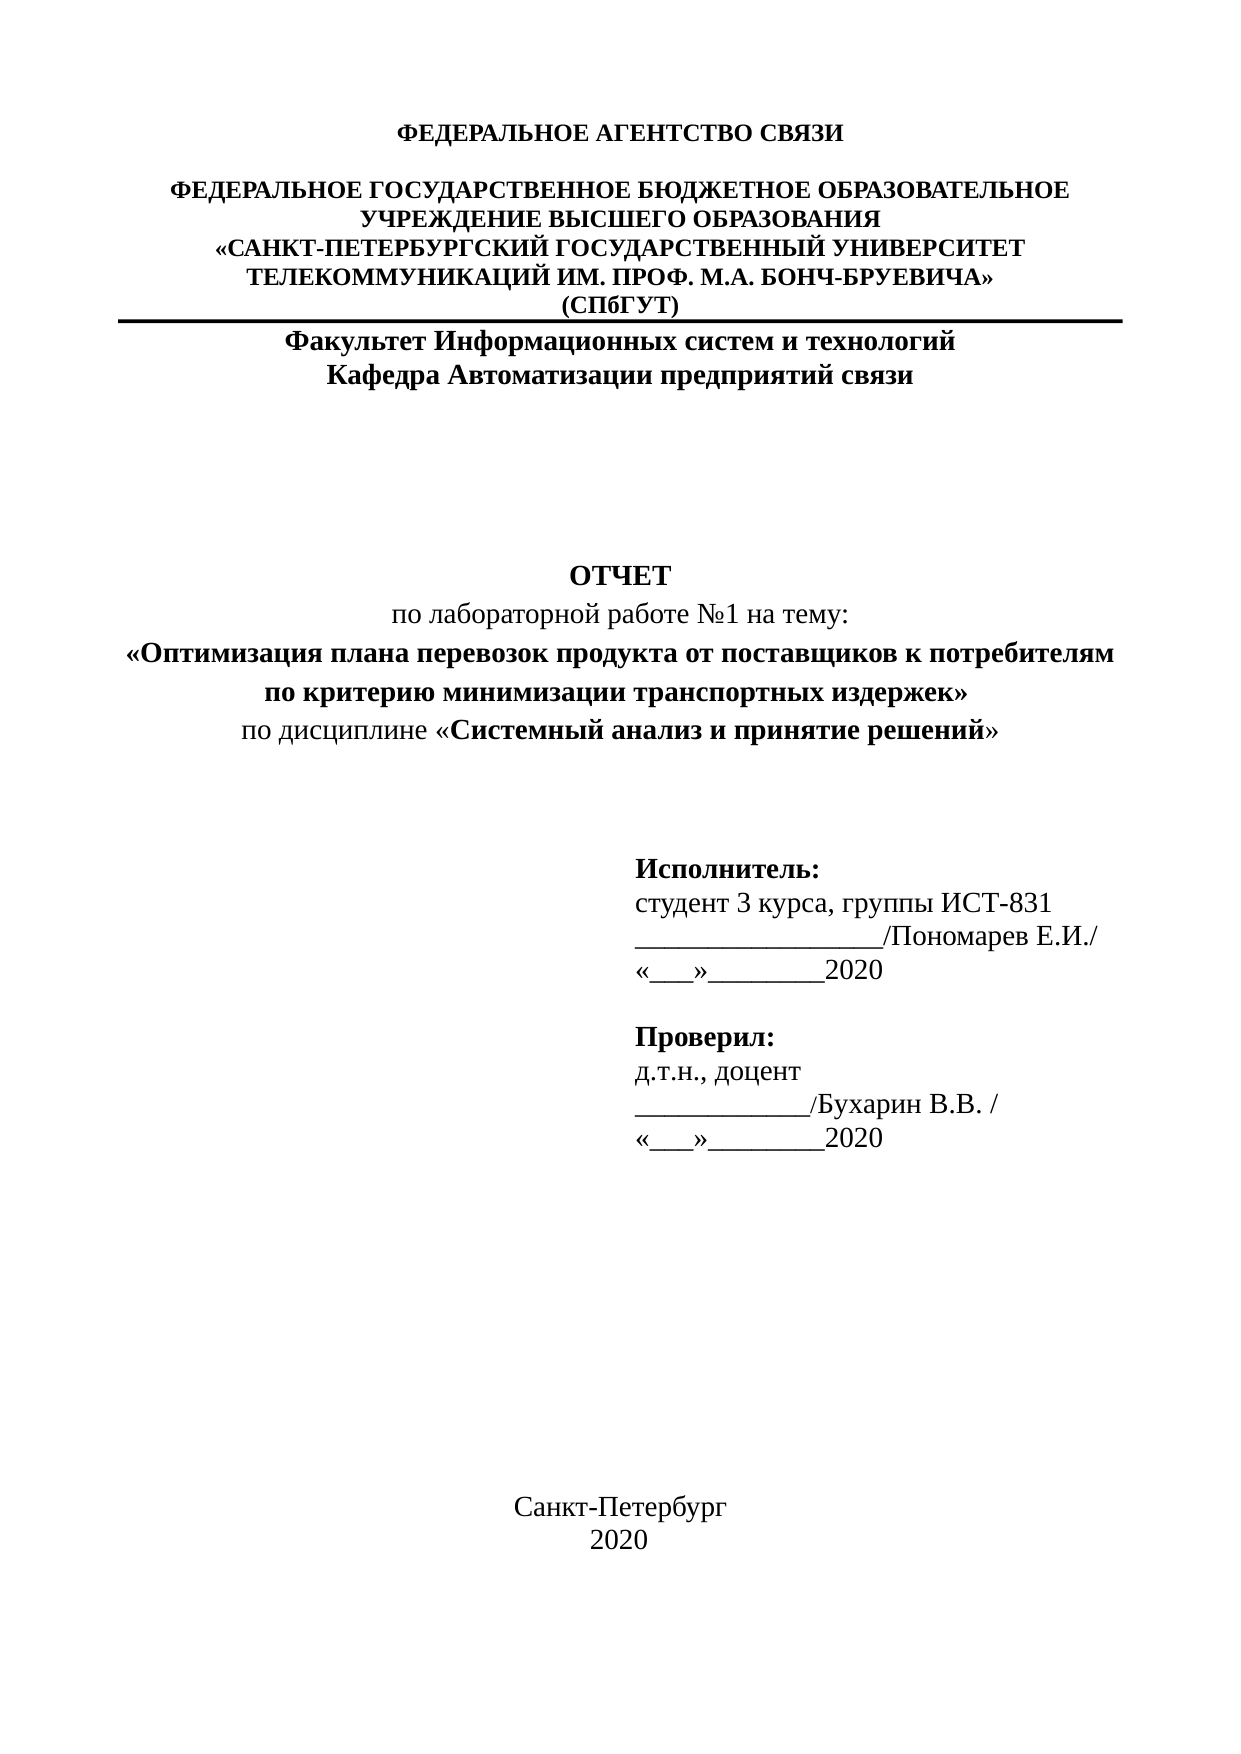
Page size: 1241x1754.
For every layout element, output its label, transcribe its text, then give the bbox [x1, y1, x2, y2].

text _________________/Пономарев Е.И./ [635, 918, 1122, 952]
text ____________/Бухарин В.В. / [635, 1086, 1122, 1120]
text д.т.н., доцент [635, 1053, 1122, 1086]
text ФЕДЕРАЛЬНОЕ АГЕНТСТВО СВЯЗИ [118, 118, 1122, 147]
text Санкт-Петербург [118, 1489, 1122, 1522]
text 2020 [184, 1522, 1053, 1556]
text по лабораторной работе №1 на тему: [118, 597, 1122, 630]
text Проверил: [635, 1019, 1122, 1053]
text «___»________2020 [635, 952, 1122, 986]
text ФЕДЕРАЛЬНОЕ ГОСУДАРСТВЕННОЕ БЮДЖЕТНОЕ ОБРАЗОВАТЕЛЬНОЕ УЧРЕЖДЕНИЕ ВЫСШЕГО ОБРАЗОВАНИЯ [118, 176, 1122, 233]
text студент 3 курса, группы ИСТ-831 [635, 885, 1122, 918]
text Факультет Информационных систем и технологий [118, 324, 1122, 357]
text «___»________2020 [635, 1120, 1122, 1153]
text (СПбГУТ) [118, 291, 1122, 319]
text «САНКТ-ПЕТЕРБУРГСКИЙ ГОСУДАРСТВЕННЫЙ УНИВЕРСИТЕТ ТЕЛЕКОММУНИКАЦИЙ ИМ. ПРОФ. М.А. БОНЧ-БРУЕВИЧА» [118, 233, 1122, 291]
text «Оптимизация плана перевозок продукта от поставщиков к потребителям по критерию минимизации транспортных издержек» [118, 635, 1122, 707]
text ОТЧЕТ [118, 558, 1122, 592]
text по дисциплине «Системный анализ и принятие решений» [118, 712, 1122, 746]
text Исполнитель: [118, 851, 1122, 885]
text Кафедра Автоматизации предприятий связи [118, 357, 1122, 390]
